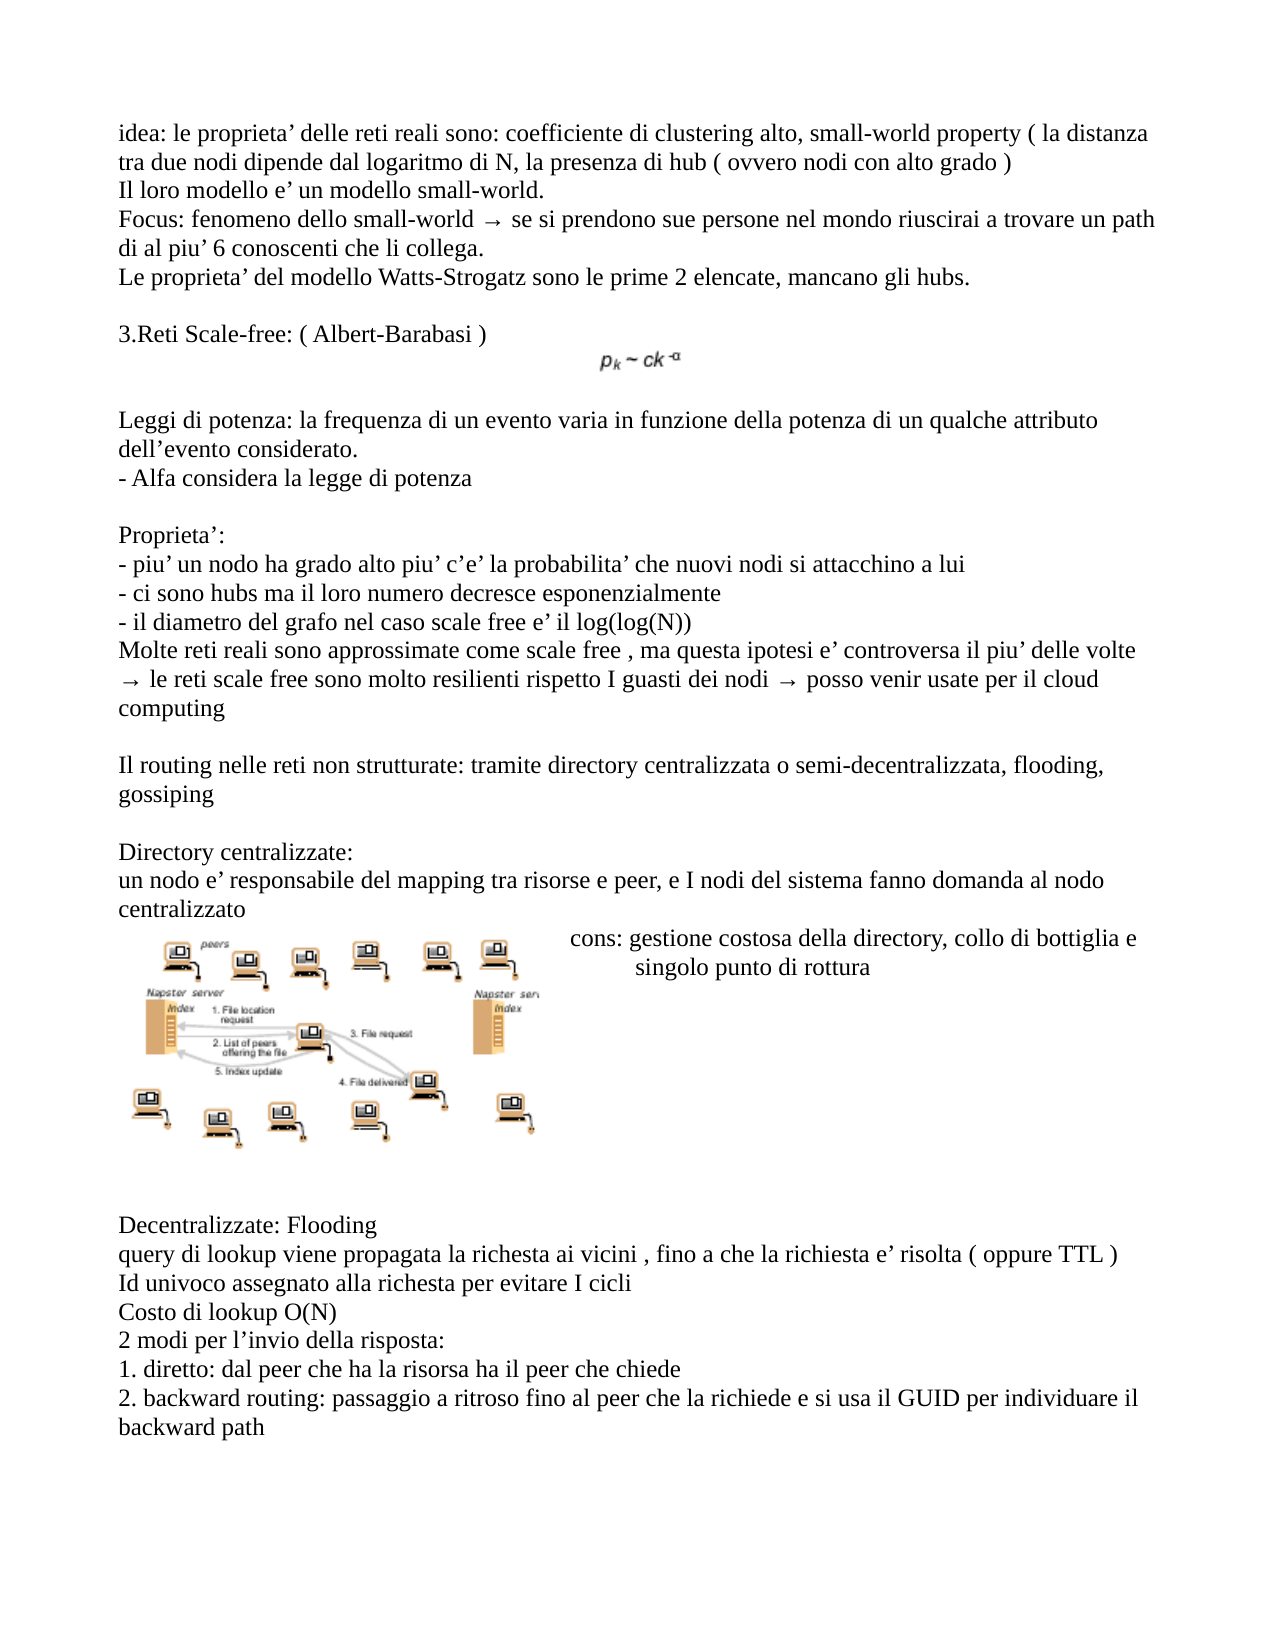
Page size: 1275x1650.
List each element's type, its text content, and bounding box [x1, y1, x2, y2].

text Proprieta’: [118, 521, 1157, 549]
text 2. backward routing: passaggio a ritroso fino al peer che la richiede e si usa il GUID per individuare il backward path [118, 1383, 1157, 1441]
text query di lookup viene propagata la richesta ai vicini , fino a che la richiesta e’ risolta ( oppure TTL ) [118, 1239, 1157, 1268]
text Leggi di potenza: la frequenza di un evento varia in funzione della potenza di un qualche attributo dell’evento considerato. [118, 406, 1157, 463]
text 1. diretto: dal peer che ha la risorsa ha il peer che chiede [118, 1354, 1157, 1383]
text Id univoco assegnato alla richesta per evitare I cicli [118, 1268, 1157, 1297]
text 2 modi per l’invio della risposta: [118, 1326, 1157, 1354]
text - Alfa considera la legge di potenza [118, 463, 1157, 492]
text Costo di lookup O(N) [118, 1297, 1157, 1326]
text → le reti scale free sono molto resilienti rispetto I guasti dei nodi → posso venir usate per il cloud computing [118, 664, 1157, 722]
picture [129, 937, 558, 1152]
text 3.Reti Scale-free: ( Albert-Barabasi ) [118, 319, 1157, 348]
text idea: le proprieta’ delle reti reali sono: coefficiente di clustering alto, small-world property ( la distanza tra due nodi dipende dal logaritmo di N, la presenza di hub ( ovvero nodi con alto grado ) [118, 118, 1157, 176]
text - piu’ un nodo ha grado alto piu’ c’e’ la probabilita’ che nuovi nodi si attacchino a lui [118, 549, 1157, 578]
text Il routing nelle reti non strutturate: tramite directory centralizzata o semi-decentralizzata, flooding, gossiping [118, 751, 1157, 808]
picture [586, 348, 689, 378]
text Focus: fenomeno dello small-world → se si prendono sue persone nel mondo riuscirai a trovare un path di al piu’ 6 conoscenti che li collega. [118, 204, 1157, 262]
text Molte reti reali sono approssimate come scale free , ma questa ipotesi e’ controversa il piu’ delle volte [118, 636, 1157, 664]
text - ci sono hubs ma il loro numero decresce esponenzialmente [118, 578, 1157, 607]
text Il loro modello e’ un modello small-world. [118, 176, 1157, 204]
text Directory centralizzate: [118, 837, 1157, 866]
text - il diametro del grafo nel caso scale free e’ il log(log(N)) [118, 607, 1157, 636]
text un nodo e’ responsabile del mapping tra risorse e peer, e I nodi del sistema fanno domanda al nodo centralizzato [118, 866, 1157, 923]
text cons: gestione costosa della directory, collo di bottiglia e singolo punto di rottura [118, 923, 1157, 981]
text Decentralizzate: Flooding [118, 1211, 1157, 1239]
text Le proprieta’ del modello Watts-Strogatz sono le prime 2 elencate, mancano gli hubs. [118, 262, 1157, 291]
